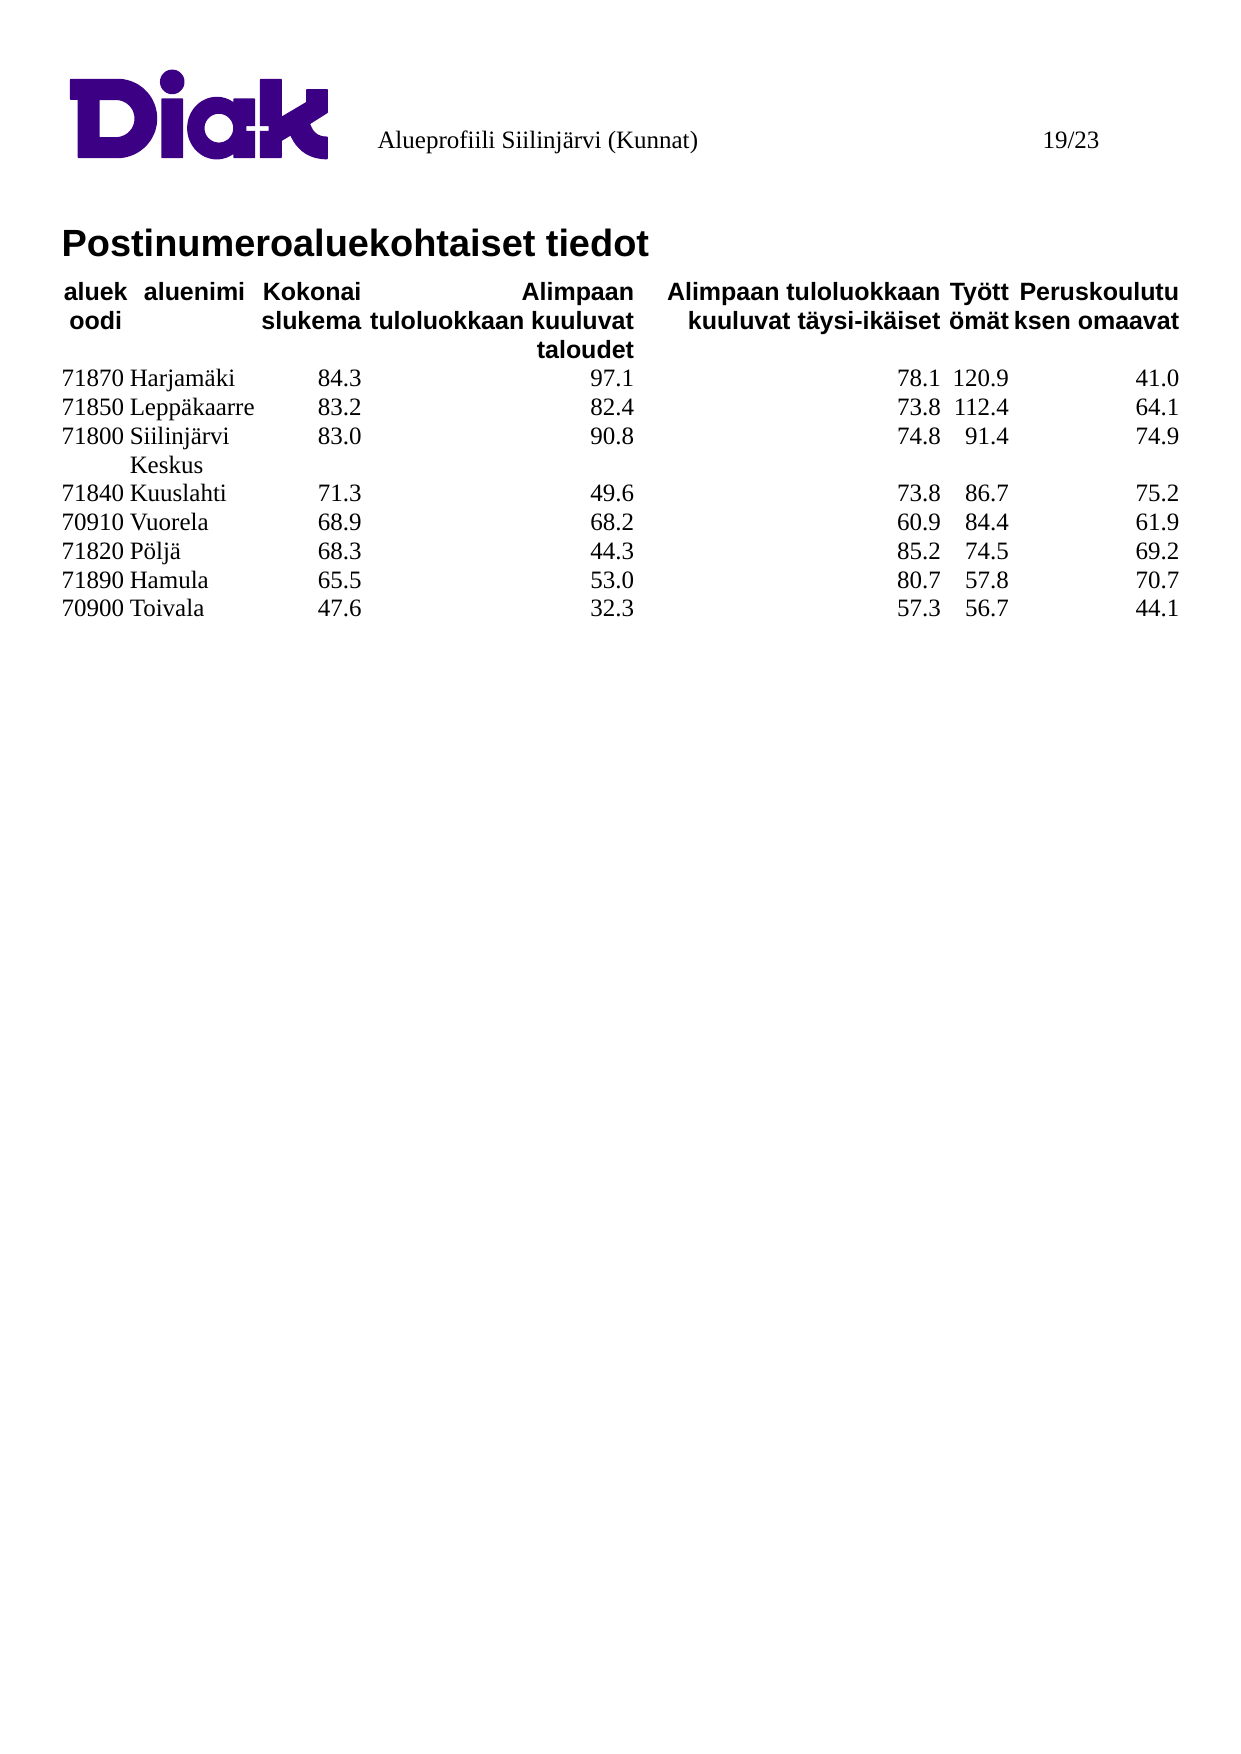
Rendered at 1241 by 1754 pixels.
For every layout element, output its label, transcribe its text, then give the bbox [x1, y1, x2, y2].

table_cell 112.4 [941, 392, 1009, 421]
table_cell 83.2 [259, 392, 361, 421]
table_cell 71840 [61, 479, 129, 507]
table_cell 85.2 [634, 536, 941, 565]
table_cell 80.7 [634, 565, 941, 593]
table_cell Vuorela [130, 507, 259, 536]
table_cell 71820 [61, 536, 129, 565]
table_cell 70900 [61, 594, 129, 622]
table_header Peruskoulutuksen omaavat [1009, 277, 1179, 363]
table_header Työttömät [941, 277, 1009, 363]
table_cell 64.1 [1009, 392, 1179, 421]
table_cell 71870 [61, 364, 129, 392]
table_cell Toivala [130, 594, 259, 622]
table_cell 68.9 [259, 507, 361, 536]
table_cell 73.8 [634, 479, 941, 507]
table_cell 60.9 [634, 507, 941, 536]
table_cell Hamula [130, 565, 259, 593]
table_cell 71890 [61, 565, 129, 593]
table_cell 53.0 [361, 565, 634, 593]
table_cell 71850 [61, 392, 129, 421]
table_header aluenimi [130, 277, 259, 363]
table_cell 61.9 [1009, 507, 1179, 536]
table_cell 97.1 [361, 364, 634, 392]
table_cell 69.2 [1009, 536, 1179, 565]
table_cell 44.1 [1009, 594, 1179, 622]
table_cell Kuuslahti [130, 479, 259, 507]
table_cell 74.5 [941, 536, 1009, 565]
table_cell 120.9 [941, 364, 1009, 392]
table_cell 83.0 [259, 421, 361, 478]
table_cell 44.3 [361, 536, 634, 565]
table_cell 90.8 [361, 421, 634, 478]
table_cell 75.2 [1009, 479, 1179, 507]
table_header Kokonaislukema [259, 277, 361, 363]
table_header Alimpaan tuloluokkaan kuuluvat täysi-ikäiset [634, 277, 941, 363]
table_cell 70910 [61, 507, 129, 536]
table_cell 49.6 [361, 479, 634, 507]
table_cell 32.3 [361, 594, 634, 622]
table_cell 71800 [61, 421, 129, 478]
table_cell Siilinjärvi Keskus [130, 421, 259, 478]
table_cell 47.6 [259, 594, 361, 622]
table_cell 84.3 [259, 364, 361, 392]
table_cell 71.3 [259, 479, 361, 507]
table_cell Leppäkaarre [130, 392, 259, 421]
table_cell Harjamäki [130, 364, 259, 392]
table_cell Pöljä [130, 536, 259, 565]
subtitle Postinumeroaluekohtaiset tiedot [61, 221, 1179, 265]
table_cell 82.4 [361, 392, 634, 421]
table_cell 74.9 [1009, 421, 1179, 478]
table_cell 68.2 [361, 507, 634, 536]
table_cell 74.8 [634, 421, 941, 478]
table_cell 65.5 [259, 565, 361, 593]
table_cell 84.4 [941, 507, 1009, 536]
table_cell 57.3 [634, 594, 941, 622]
table_cell 57.8 [941, 565, 1009, 593]
table_cell 41.0 [1009, 364, 1179, 392]
table_header aluekoodi [61, 277, 129, 363]
table_cell 68.3 [259, 536, 361, 565]
table_cell 86.7 [941, 479, 1009, 507]
table_cell 91.4 [941, 421, 1009, 478]
table_cell 73.8 [634, 392, 941, 421]
table_header Alimpaan tuloluokkaan kuuluvat taloudet [361, 277, 634, 363]
table_cell 78.1 [634, 364, 941, 392]
table_cell 56.7 [941, 594, 1009, 622]
table_cell 70.7 [1009, 565, 1179, 593]
